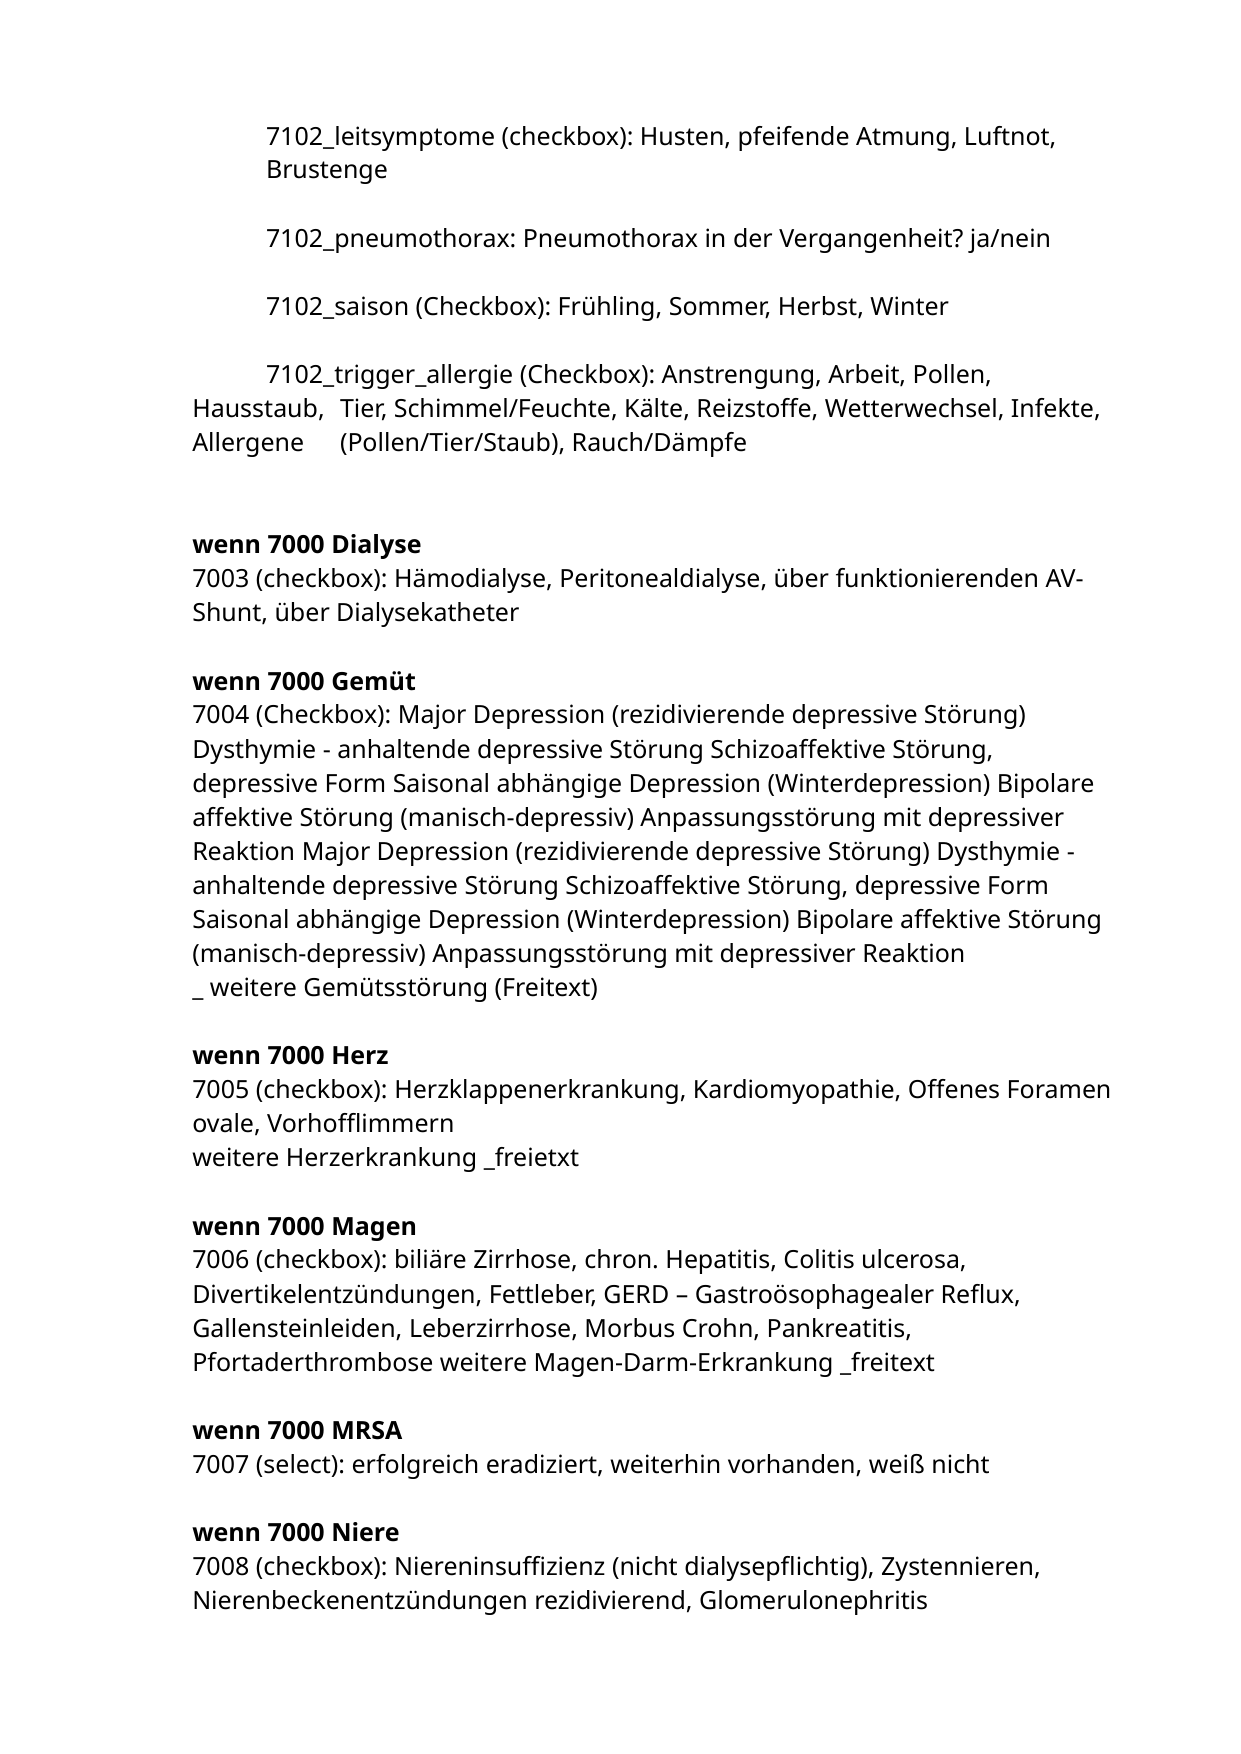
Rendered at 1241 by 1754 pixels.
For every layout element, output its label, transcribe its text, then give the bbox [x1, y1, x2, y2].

text 7008 (checkbox): Niereninsuffizienz (nicht dialysepflichtig), Zystennieren, Nierenbeckenentzündungen rezidivierend, Glomerulonephritis [192, 1549, 1122, 1617]
text wenn 7000 Dialyse 7003 (checkbox): Hämodialyse, Peritonealdialyse, über funktionierenden AV-Shunt, über Dialysekatheter [192, 527, 1122, 629]
text _ weitere Gemütsstörung (Freitext) [192, 970, 1122, 1004]
text 7102_pneumothorax: Pneumothorax in der Vergangenheit? ja/nein [192, 220, 1122, 254]
text wenn 7000 Herz [192, 1038, 1122, 1072]
text 7102_saison (Checkbox): Frühling, Sommer, Herbst, Winter [192, 288, 1122, 322]
text wenn 7000 MRSA [192, 1412, 1122, 1447]
text wenn 7000 Niere [192, 1515, 1122, 1549]
text weitere Herzerkrankung _freietxt [192, 1140, 1122, 1174]
text 7102_trigger_allergie (Checkbox): Anstrengung, Arbeit, Pollen, Hausstaub, Tier, Schimmel/Feuchte, Kälte, Reizstoffe, Wetterwechsel, Infekte, Allergene (Pollen/Tier/Staub), Rauch/Dämpfe [192, 357, 1122, 459]
text 7102_leitsymptome (checkbox): Husten, pfeifende Atmung, Luftnot, Brustenge [192, 118, 1122, 186]
text 7005 (checkbox): Herzklappenerkrankung, Kardiomyopathie, Offenes Foramen ovale, Vorhofflimmern [192, 1072, 1122, 1140]
text 7004 (Checkbox): Major Depression (rezidivierende depressive Störung) Dysthymie - anhaltende depressive Störung Schizoaffektive Störung, depressive Form Saisonal abhängige Depression (Winterdepression) Bipolare affektive Störung (manisch-depressiv) Anpassungsstörung mit depressiver Reaktion Major Depression (rezidivierende depressive Störung) Dysthymie - anhaltende depressive Störung Schizoaffektive Störung, depressive Form Saisonal abhängige Depression (Winterdepression) Bipolare affektive Störung (manisch-depressiv) Anpassungsstörung mit depressiver Reaktion [192, 697, 1122, 970]
text 7007 (select): erfolgreich eradiziert, weiterhin vorhanden, weiß nicht [192, 1447, 1122, 1481]
text wenn 7000 Magen [192, 1208, 1122, 1242]
text wenn 7000 Gemüt [192, 663, 1122, 697]
text 7006 (checkbox): biliäre Zirrhose, chron. Hepatitis, Colitis ulcerosa, Divertikelentzündungen, Fettleber, GERD – Gastroösophagealer Reflux, Gallensteinleiden, Leberzirrhose, Morbus Crohn, Pankreatitis, Pfortaderthrombose weitere Magen-Darm-Erkrankung _freitext [192, 1242, 1122, 1378]
